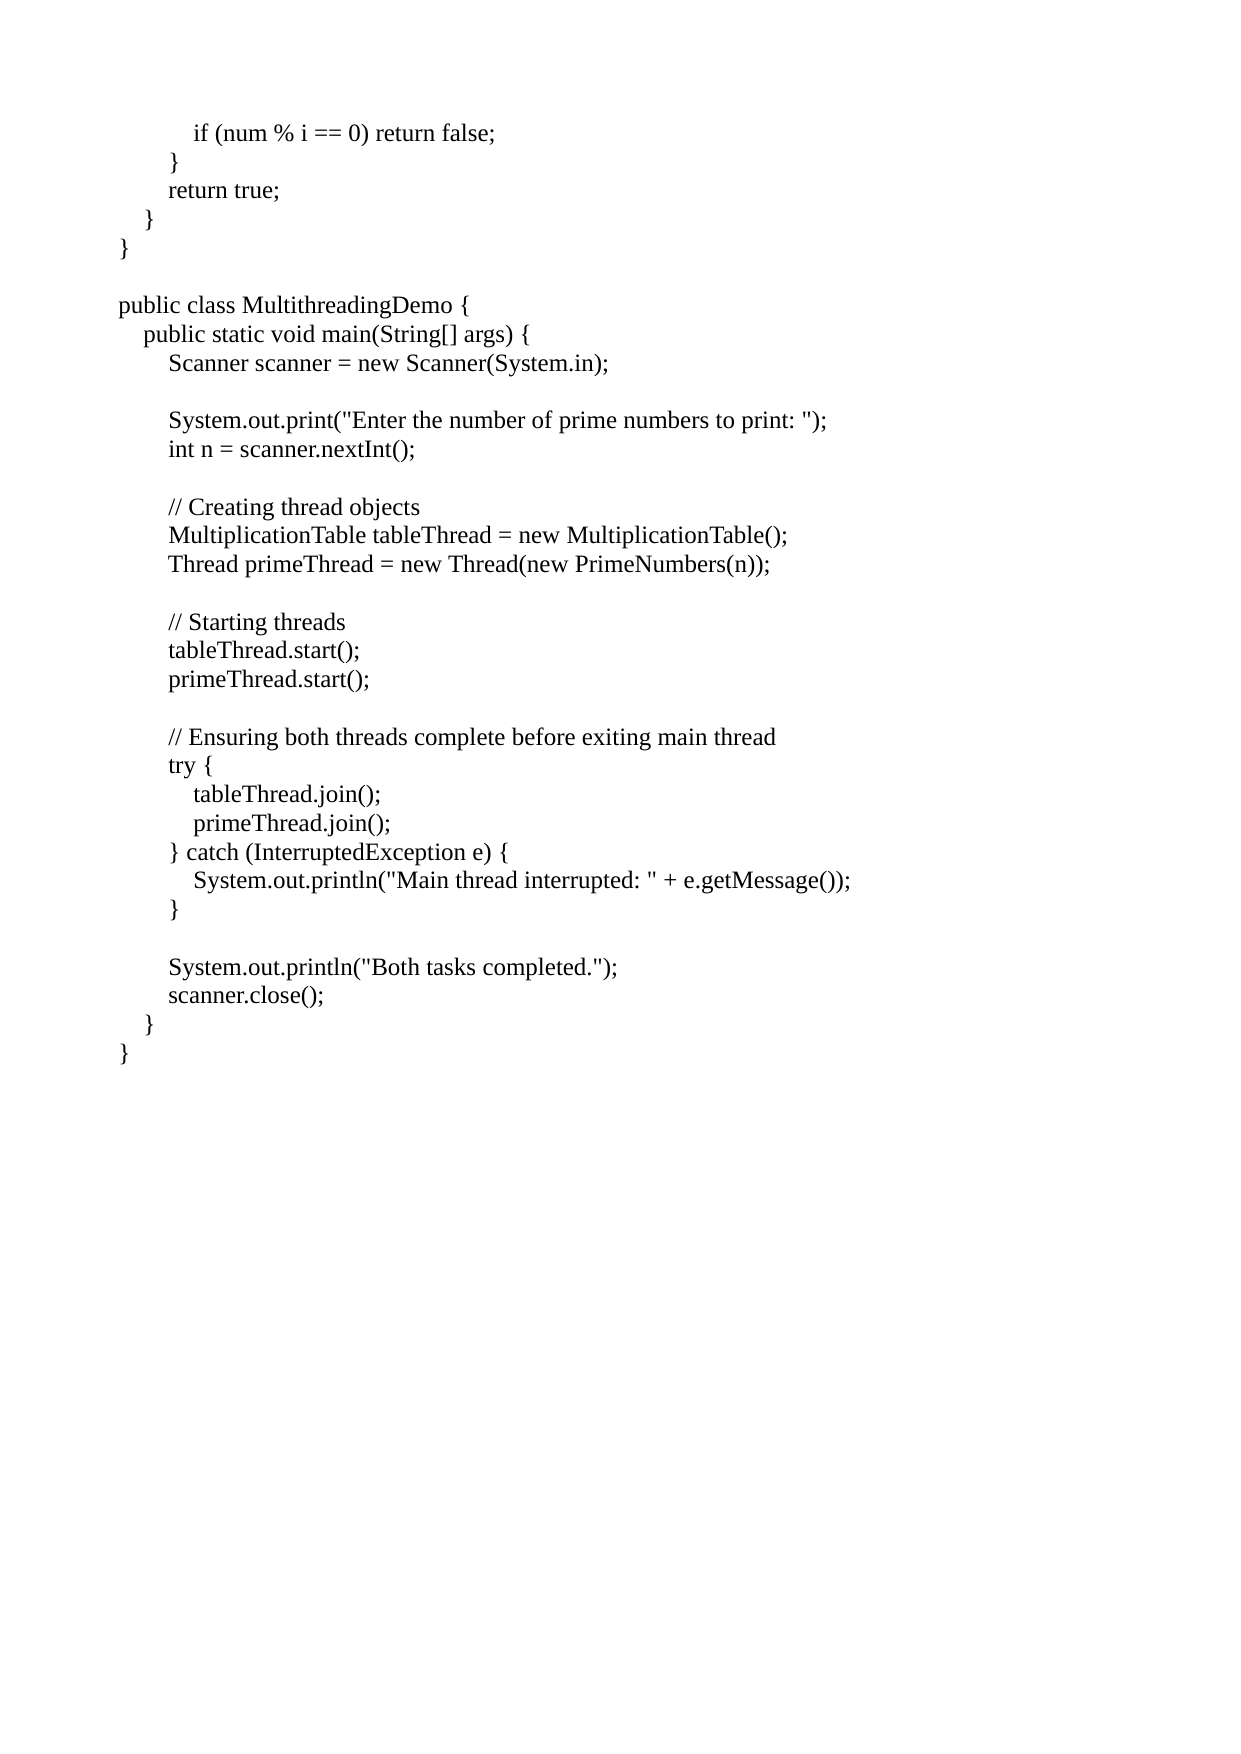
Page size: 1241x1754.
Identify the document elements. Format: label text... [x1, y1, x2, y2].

text public class MultithreadingDemo { [118, 291, 1122, 319]
text tableThread.join(); [118, 779, 1122, 808]
text System.out.print("Enter the number of prime numbers to print: "); [118, 406, 1122, 434]
text Scanner scanner = new Scanner(System.in); [118, 348, 1122, 377]
text System.out.println("Both tasks completed."); [118, 952, 1122, 981]
text primeThread.start(); [118, 664, 1122, 693]
text if (num % i == 0) return false; [118, 118, 1122, 147]
text } [118, 894, 1122, 923]
text } [118, 147, 1122, 176]
text // Starting threads [118, 607, 1122, 636]
text } catch (InterruptedException e) { [118, 837, 1122, 866]
text } [118, 233, 1122, 262]
text // Ensuring both threads complete before exiting main thread [118, 722, 1122, 751]
text scanner.close(); [118, 981, 1122, 1009]
text int n = scanner.nextInt(); [118, 434, 1122, 463]
text } [118, 1009, 1122, 1038]
text } [118, 1038, 1122, 1067]
text System.out.println("Main thread interrupted: " + e.getMessage()); [118, 866, 1122, 894]
text } [118, 204, 1122, 233]
text Thread primeThread = new Thread(new PrimeNumbers(n)); [118, 549, 1122, 578]
text try { [118, 751, 1122, 779]
text tableThread.start(); [118, 636, 1122, 664]
text MultiplicationTable tableThread = new MultiplicationTable(); [118, 521, 1122, 549]
text return true; [118, 176, 1122, 204]
text public static void main(String[] args) { [118, 319, 1122, 348]
text // Creating thread objects [118, 492, 1122, 521]
text primeThread.join(); [118, 808, 1122, 837]
